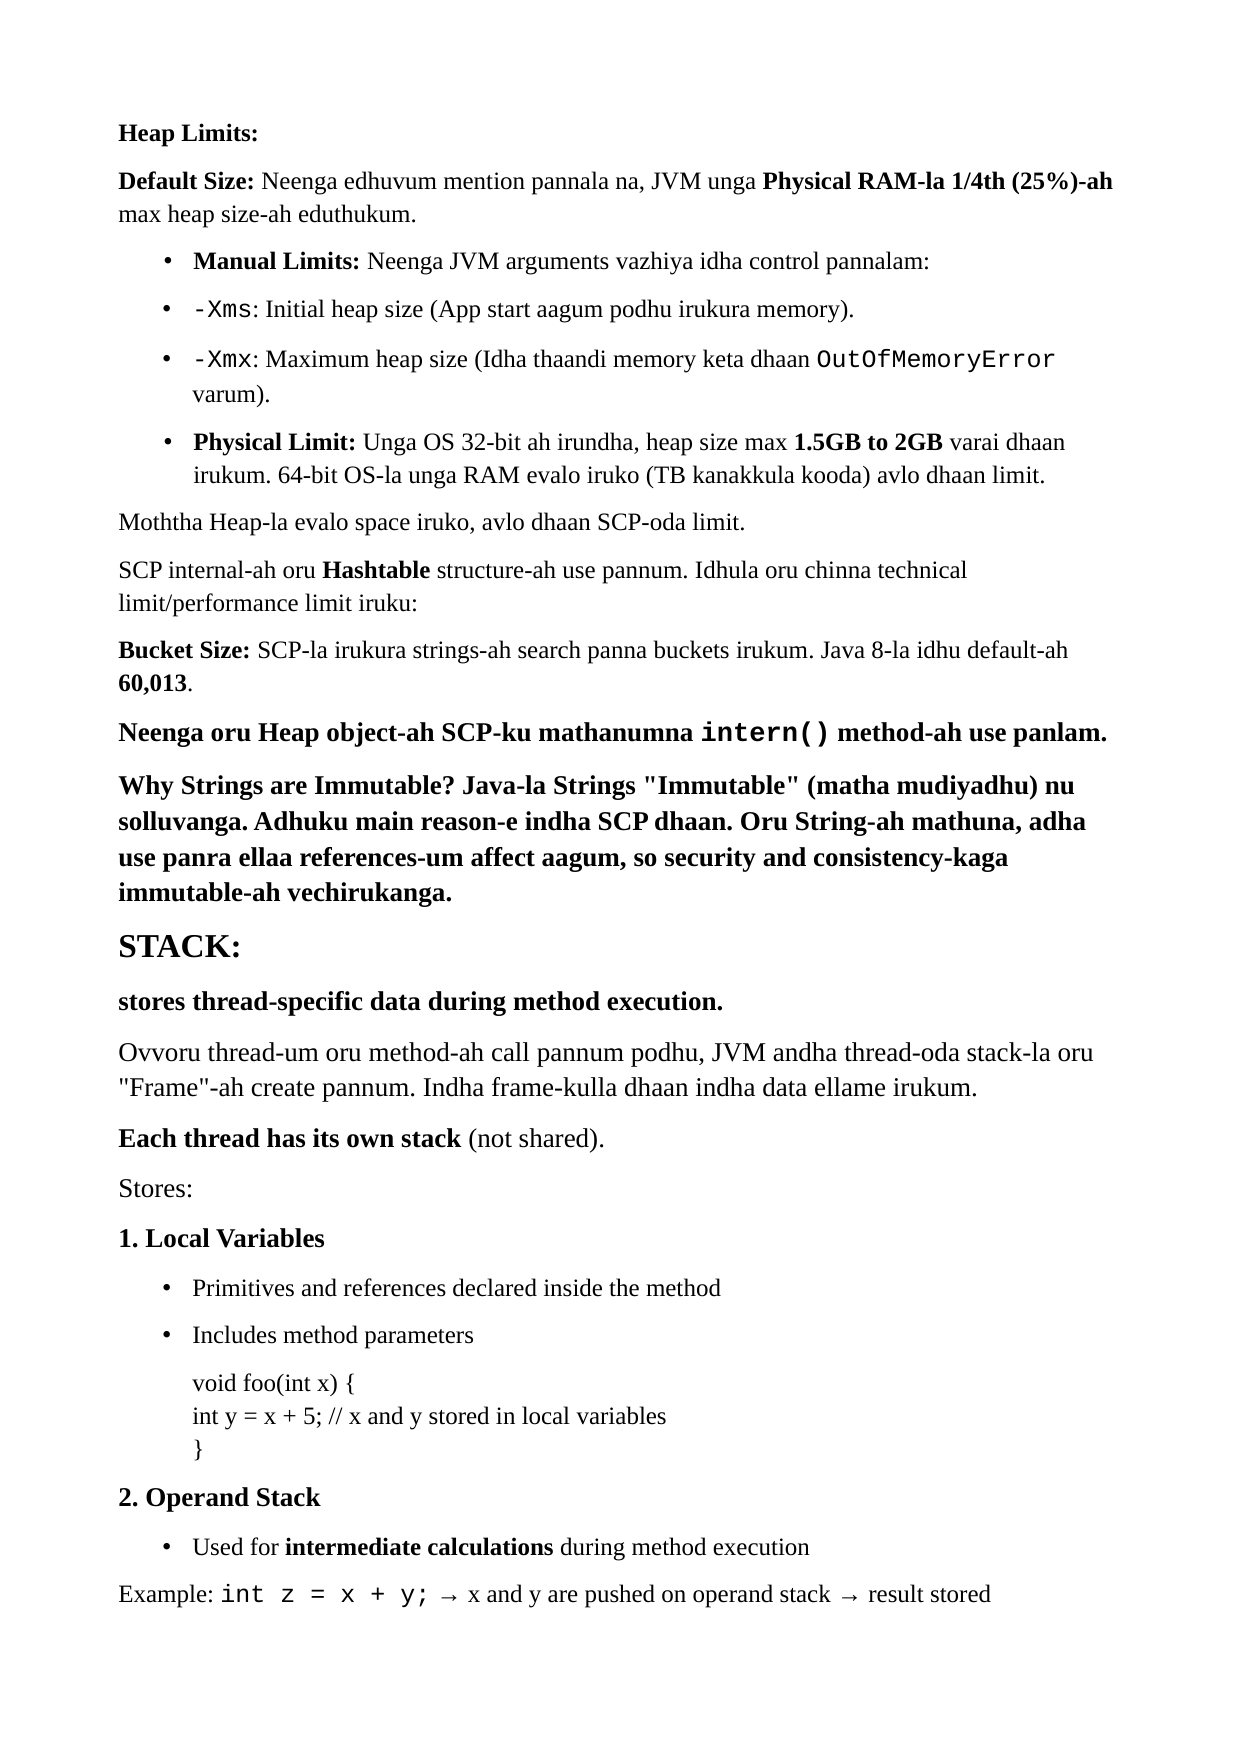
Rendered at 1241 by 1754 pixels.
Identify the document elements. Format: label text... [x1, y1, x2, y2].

text Moththa Heap-la evalo space iruko, avlo dhaan SCP-oda limit. [118, 507, 1122, 536]
text Each thread has its own stack (not shared). [118, 1122, 1122, 1153]
text Default Size: Neenga edhuvum mention pannala na, JVM unga Physical RAM-la 1/4th (25%)-ah max heap size-ah eduthukum. [118, 166, 1122, 227]
list Includes method parameters [162, 1320, 1122, 1349]
text 2. Operand Stack [118, 1481, 1122, 1513]
list Manual Limits: Neenga JVM arguments vazhiya idha control pannalam: [164, 246, 1122, 275]
text Heap Limits: [118, 118, 1122, 147]
text stores thread-specific data during method execution. [118, 985, 1122, 1016]
list void foo(int x) { int y = x + 5; // x and y stored in local variables } [162, 1368, 1122, 1463]
text Neenga oru Heap object-ah SCP-ku mathanumna intern() method-ah use panlam. [118, 716, 1122, 749]
text STACK: [118, 927, 1122, 965]
text Bucket Size: SCP-la irukura strings-ah search panna buckets irukum. Java 8-la idhu default-ah 60,013. [118, 636, 1122, 697]
text Why Strings are Immutable? Java-la Strings "Immutable" (matha mudiyadhu) nu solluvanga. Adhuku main reason-e indha SCP dhaan. Oru String-ah mathuna, adha use panra ellaa references-um affect aagum, so security and consistency-kaga immutable-ah vechirukanga. [118, 769, 1122, 907]
text SCP internal-ah oru Hashtable structure-ah use pannum. Idhula oru chinna technical limit/performance limit iruku: [118, 555, 1122, 617]
list -Xms: Initial heap size (App start aagum podhu irukura memory). [162, 294, 1122, 325]
text Stores: [118, 1172, 1122, 1203]
list Used for intermediate calculations during method execution [162, 1532, 1122, 1561]
text 1. Local Variables [118, 1222, 1122, 1253]
text Example: int z = x + y; → x and y are pushed on operand stack → result stored [118, 1579, 1122, 1610]
text Ovvoru thread-um oru method-ah call pannum podhu, JVM andha thread-oda stack-la oru "Frame"-ah create pannum. Indha frame-kulla dhaan indha data ellame irukum. [118, 1036, 1122, 1102]
list -Xmx: Maximum heap size (Idha thaandi memory keta dhaan OutOfMemoryError varum). [162, 344, 1122, 408]
list Primitives and references declared inside the method [162, 1273, 1122, 1301]
list Physical Limit: Unga OS 32-bit ah irundha, heap size max 1.5GB to 2GB varai dhaan irukum. 64-bit OS-la unga RAM evalo iruko (TB kanakkula kooda) avlo dhaan limit. [164, 427, 1122, 488]
